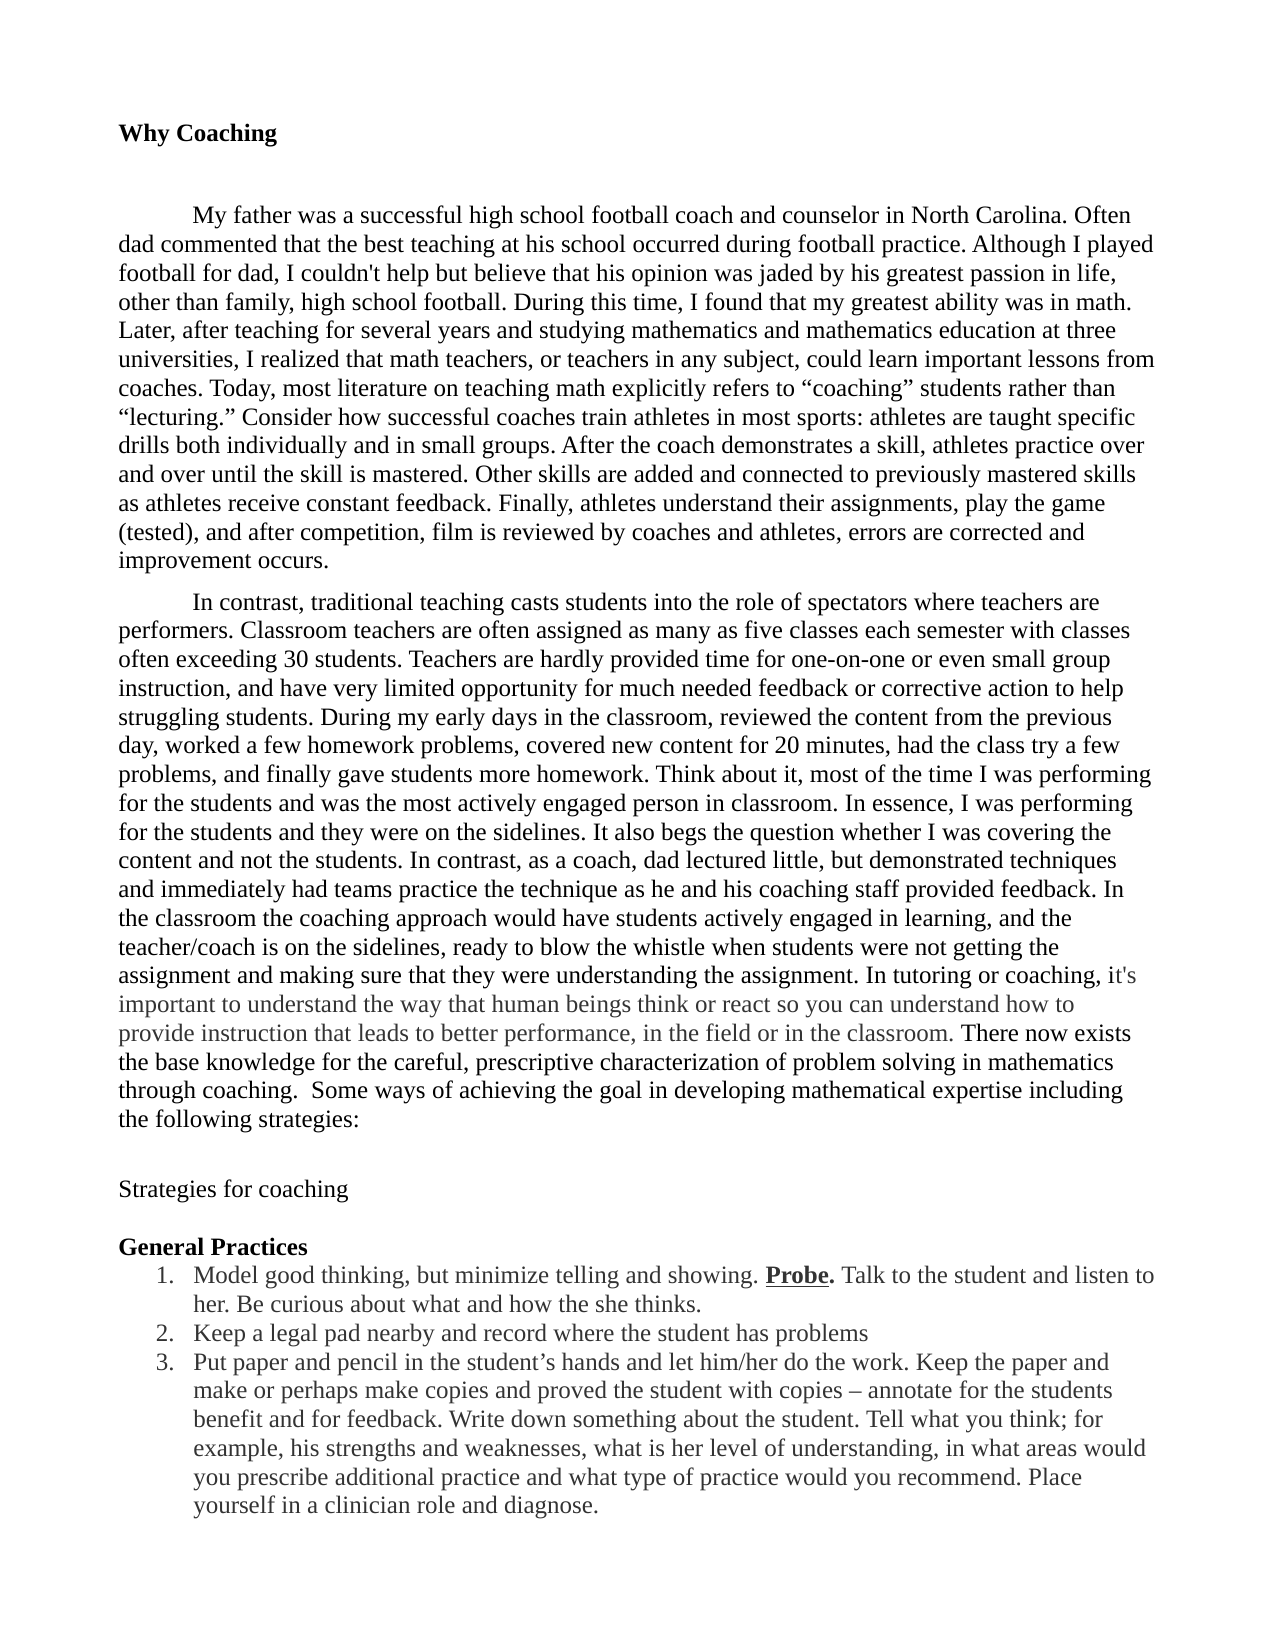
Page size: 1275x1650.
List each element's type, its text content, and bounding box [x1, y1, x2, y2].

text General Practices [118, 1232, 1157, 1261]
list Model good thinking, but minimize telling and showing. Probe. Talk to the student and listen to her. Be curious about what and how the she thinks. [156, 1261, 1157, 1318]
list Put paper and pencil in the student’s hands and let him/her do the work. Keep the paper and make or perhaps make copies and proved the student with copies – annotate for the students benefit and for feedback. Write down something about the student. Tell what you think; for example, his strengths and weaknesses, what is her level of understanding, in what areas would you prescribe additional practice and what type of practice would you recommend. Place yourself in a clinician role and diagnose. [156, 1347, 1157, 1519]
text Strategies for coaching [118, 1174, 1157, 1203]
text My father was a successful high school football coach and counselor in North Carolina. Often dad commented that the best teaching at his school occurred during football practice. Although I played football for dad, I couldn't help but believe that his opinion was jaded by his greatest passion in life, other than family, high school football. During this time, I found that my greatest ability was in math. Later, after teaching for several years and studying mathematics and mathematics education at three universities, I realized that math teachers, or teachers in any subject, could learn important lessons from coaches. Today, most literature on teaching math explicitly refers to “coaching” students rather than “lecturing.” Consider how successful coaches train athletes in most sports: athletes are taught specific drills both individually and in small groups. After the coach demonstrates a skill, athletes practice over and over until the skill is mastered. Other skills are added and connected to previously mastered skills as athletes receive constant feedback. Finally, athletes understand their assignments, play the game (tested), and after competition, film is reviewed by coaches and athletes, errors are corrected and improvement occurs. [118, 201, 1157, 574]
list Keep a legal pad nearby and record where the student has problems [156, 1318, 1157, 1347]
text Why Coaching [118, 118, 1157, 147]
text In contrast, traditional teaching casts students into the role of spectators where teachers are performers. Classroom teachers are often assigned as many as five classes each semester with classes often exceeding 30 students. Teachers are hardly provided time for one-on-one or even small group instruction, and have very limited opportunity for much needed feedback or corrective action to help struggling students. During my early days in the classroom, reviewed the content from the previous day, worked a few homework problems, covered new content for 20 minutes, had the class try a few problems, and finally gave students more homework. Think about it, most of the time I was performing for the students and was the most actively engaged person in classroom. In essence, I was performing for the students and they were on the sidelines. It also begs the question whether I was covering the content and not the students. In contrast, as a coach, dad lectured little, but demonstrated techniques and immediately had teams practice the technique as he and his coaching staff provided feedback. In the classroom the coaching approach would have students actively engaged in learning, and the teacher/coach is on the sidelines, ready to blow the whistle when students were not getting the assignment and making sure that they were understanding the assignment. In tutoring or coaching, it's important to understand the way that human beings think or react so you can understand how to provide instruction that leads to better performance, in the field or in the classroom. There now exists the base knowledge for the careful, prescriptive characterization of problem solving in mathematics through coaching. Some ways of achieving the goal in developing mathematical expertise including the following strategies: [118, 587, 1157, 1133]
